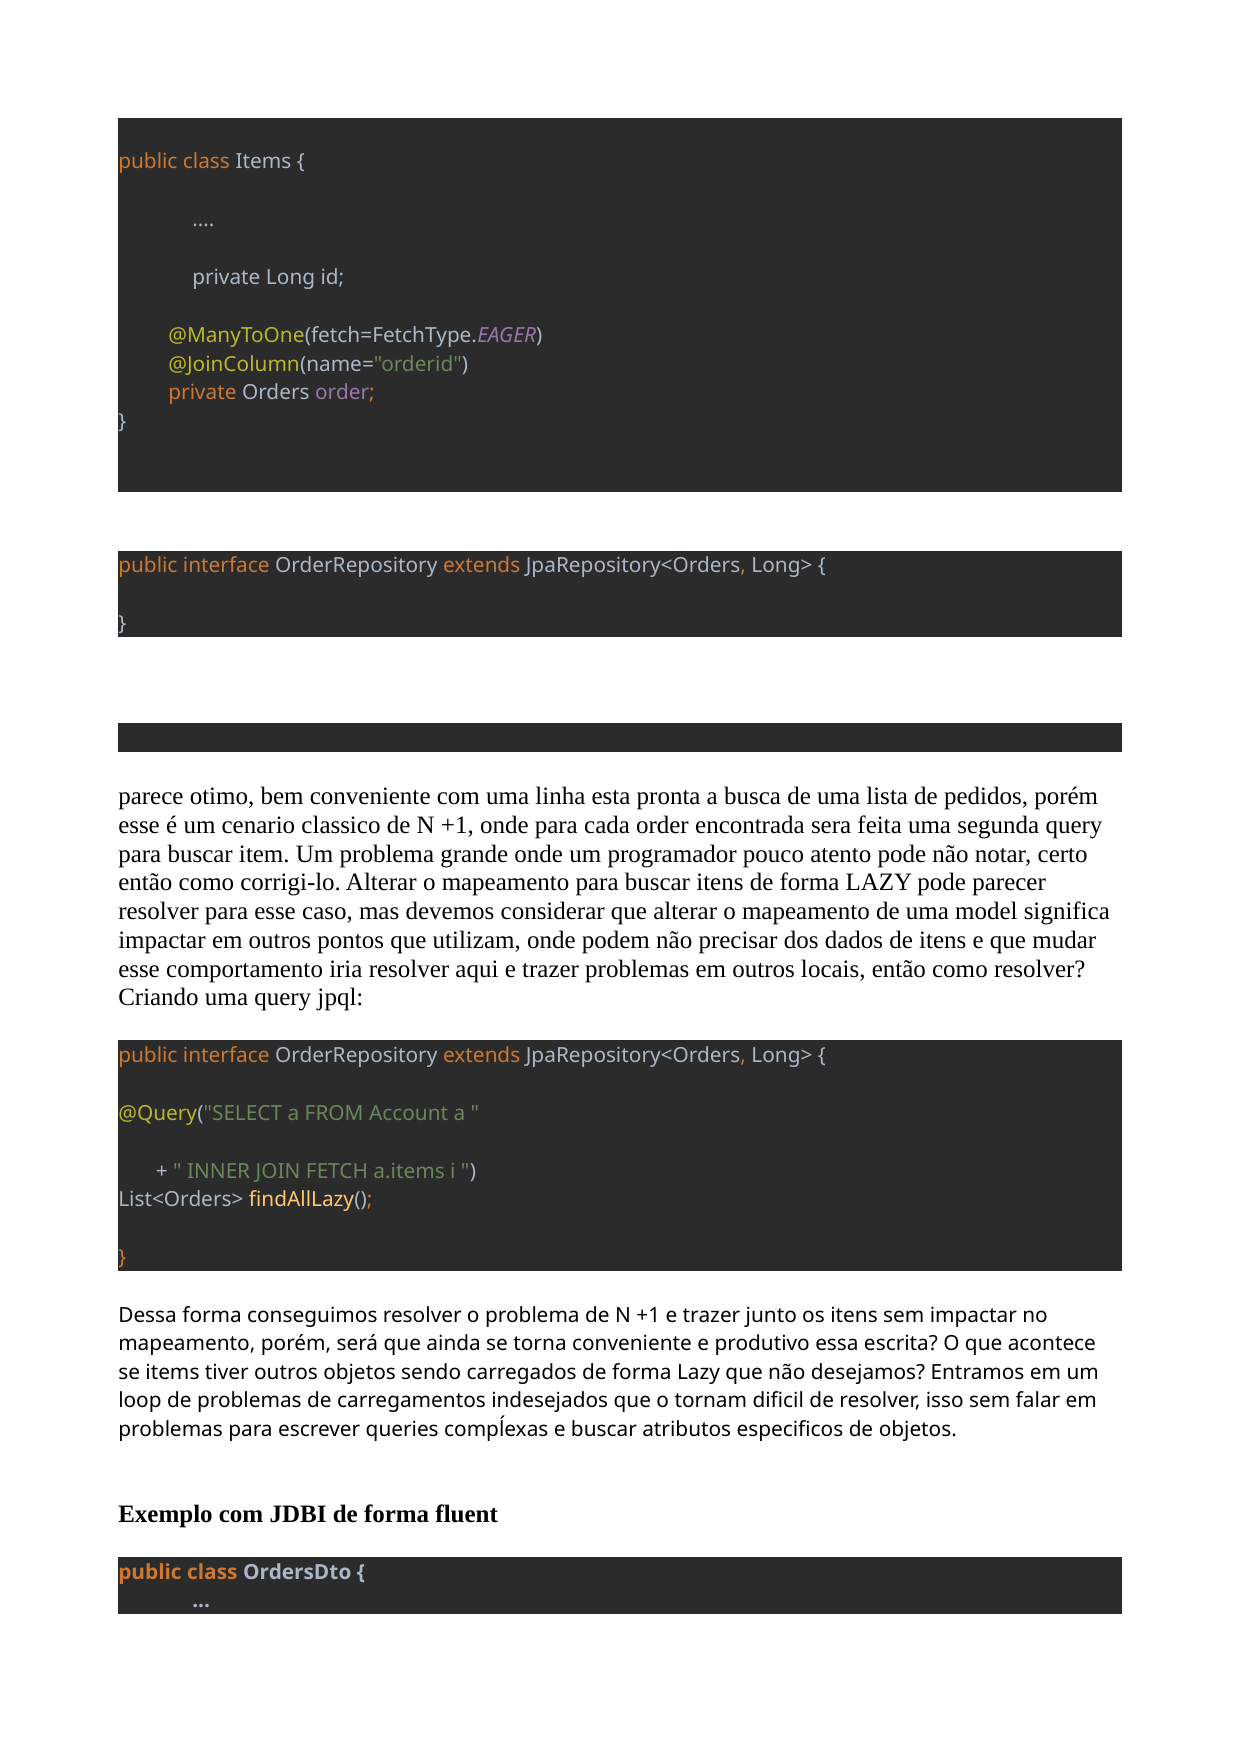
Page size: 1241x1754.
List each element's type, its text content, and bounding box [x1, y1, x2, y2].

text ... [118, 1585, 1122, 1614]
text } [118, 1242, 1122, 1271]
text public interface OrderRepository extends JpaRepository<Orders, Long> { [118, 551, 1122, 579]
text Dessa forma conseguimos resolver o problema de N +1 e trazer junto os itens sem impactar no mapeamento, porém, será que ainda se torna conveniente e produtivo essa escrita? O que acontece se items tiver outros objetos sendo carregados de forma Lazy que não desejamos? Entramos em um loop de problemas de carregamentos indesejados que o tornam dificil de resolver, isso sem falar em problemas para escrever queries compĺexas e buscar atributos especificos de objetos. [118, 1300, 1122, 1442]
text parece otimo, bem conveniente com uma linha esta pronta a busca de uma lista de pedidos, porém esse é um cenario classico de N +1, onde para cada order encontrada sera feita uma segunda query para buscar item. Um problema grande onde um programador pouco atento pode não notar, certo então como corrigi-lo. Alterar o mapeamento para buscar itens de forma LAZY pode parecer resolver para esse caso, mas devemos considerar que alterar o mapeamento de uma model significa impactar em outros pontos que utilizam, onde podem não precisar dos dados de itens e que mudar esse comportamento iria resolver aqui e trazer problemas em outros locais, então como resolver? [118, 781, 1122, 982]
text Exemplo com JDBI de forma fluent [118, 1499, 1122, 1528]
text List<Orders> findAllLazy(); [118, 1184, 1122, 1213]
text …. [118, 204, 1122, 233]
text Criando uma query jpql: [118, 982, 1122, 1011]
text private Orders order; [118, 377, 1122, 406]
text } [118, 608, 1122, 637]
text + " INNER JOIN FETCH a.items i ") [118, 1156, 1122, 1184]
text } [118, 406, 1122, 434]
text public class OrdersDto { [118, 1557, 1122, 1585]
text public interface OrderRepository extends JpaRepository<Orders, Long> { [118, 1040, 1122, 1068]
text @Query("SELECT a FROM Account a " [118, 1098, 1122, 1126]
text private Long id; [118, 262, 1122, 291]
text public class Items { [118, 118, 1122, 175]
text @JoinColumn(name="orderid") [118, 349, 1122, 377]
text @ManyToOne(fetch=FetchType.EAGER) [118, 320, 1122, 349]
